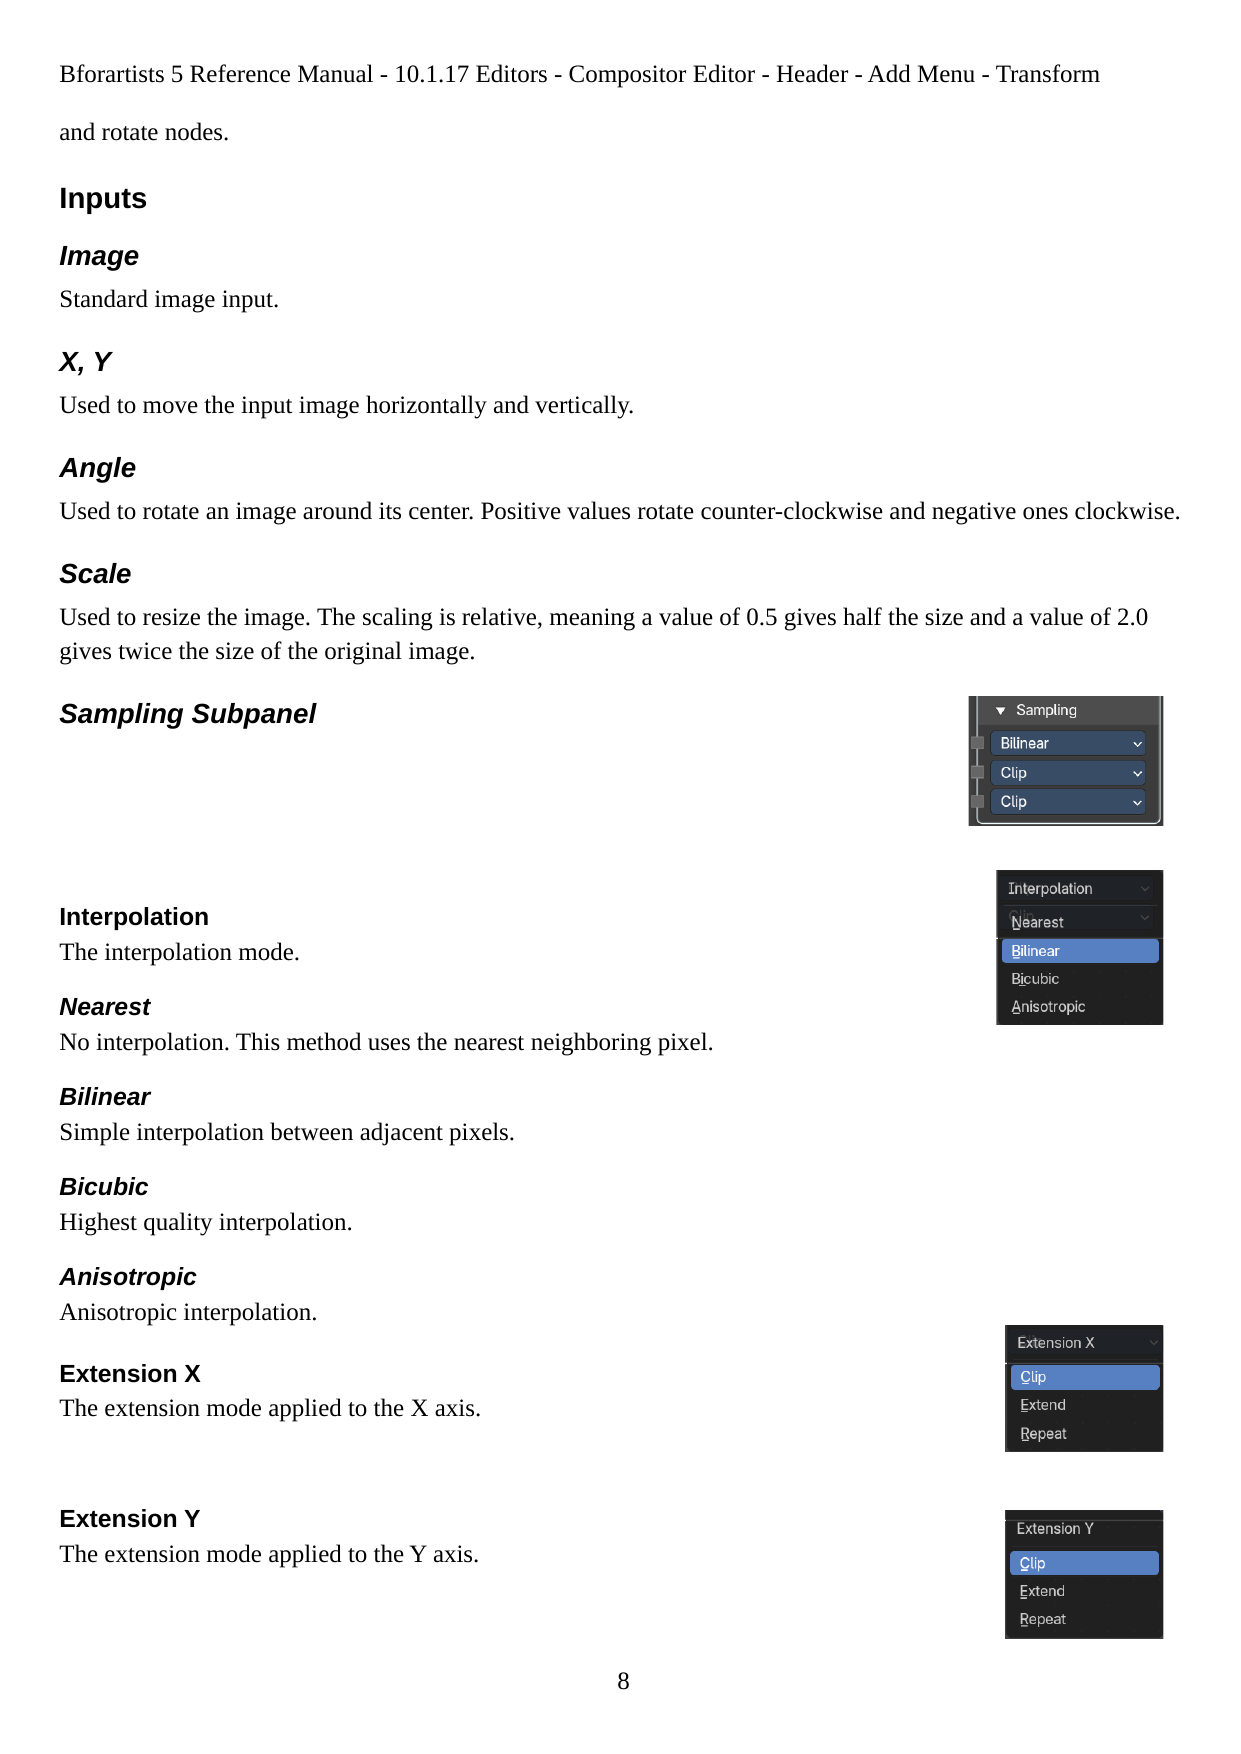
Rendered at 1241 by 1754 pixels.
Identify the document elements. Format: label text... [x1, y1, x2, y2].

text Used to rotate an image around its center. Positive values rotate counter-clockwise and negative ones clockwise. [59, 496, 1181, 525]
subtitle Angle [59, 452, 1181, 483]
subtitle X, Y [59, 346, 1181, 377]
text No interpolation. This method uses the nearest neighboring pixel. [59, 1027, 1181, 1056]
subtitle Extension X [59, 1359, 1005, 1387]
subtitle Sampling Subpanel [59, 698, 968, 730]
subtitle Extension Y [59, 1504, 1181, 1533]
text Anisotropic interpolation. [59, 1297, 1181, 1326]
picture [968, 696, 1164, 826]
subtitle Image [59, 240, 1181, 272]
subtitle Bilinear [59, 1082, 1181, 1111]
picture [1005, 1325, 1164, 1452]
text Simple interpolation between adjacent pixels. [59, 1117, 1181, 1146]
text Used to move the input image horizontally and vertically. [59, 390, 1181, 419]
subtitle Nearest [59, 992, 996, 1021]
subtitle Anisotropic [59, 1262, 1181, 1291]
subtitle [1164, 902, 1181, 931]
text The extension mode applied to the X axis. [59, 1393, 1005, 1422]
subtitle Interpolation [59, 902, 996, 931]
text and rotate nodes. [59, 117, 1181, 146]
text Standard image input. [59, 284, 1181, 313]
subtitle Bicubic [59, 1172, 1181, 1201]
subtitle Scale [59, 557, 1181, 589]
subtitle [1164, 992, 1181, 1021]
picture [1005, 1510, 1164, 1639]
picture [996, 870, 1164, 1025]
text Highest quality interpolation. [59, 1207, 1181, 1236]
text The extension mode applied to the Y axis. [59, 1539, 1005, 1568]
subtitle [1164, 1359, 1181, 1387]
text Used to resize the image. The scaling is relative, meaning a value of 0.5 gives half the size and a value of 2.0 gives twice the size of the original image. [59, 602, 1181, 665]
subtitle Inputs [59, 181, 1181, 215]
text The interpolation mode. [59, 937, 996, 966]
subtitle [1164, 698, 1181, 730]
text [1164, 937, 1181, 966]
